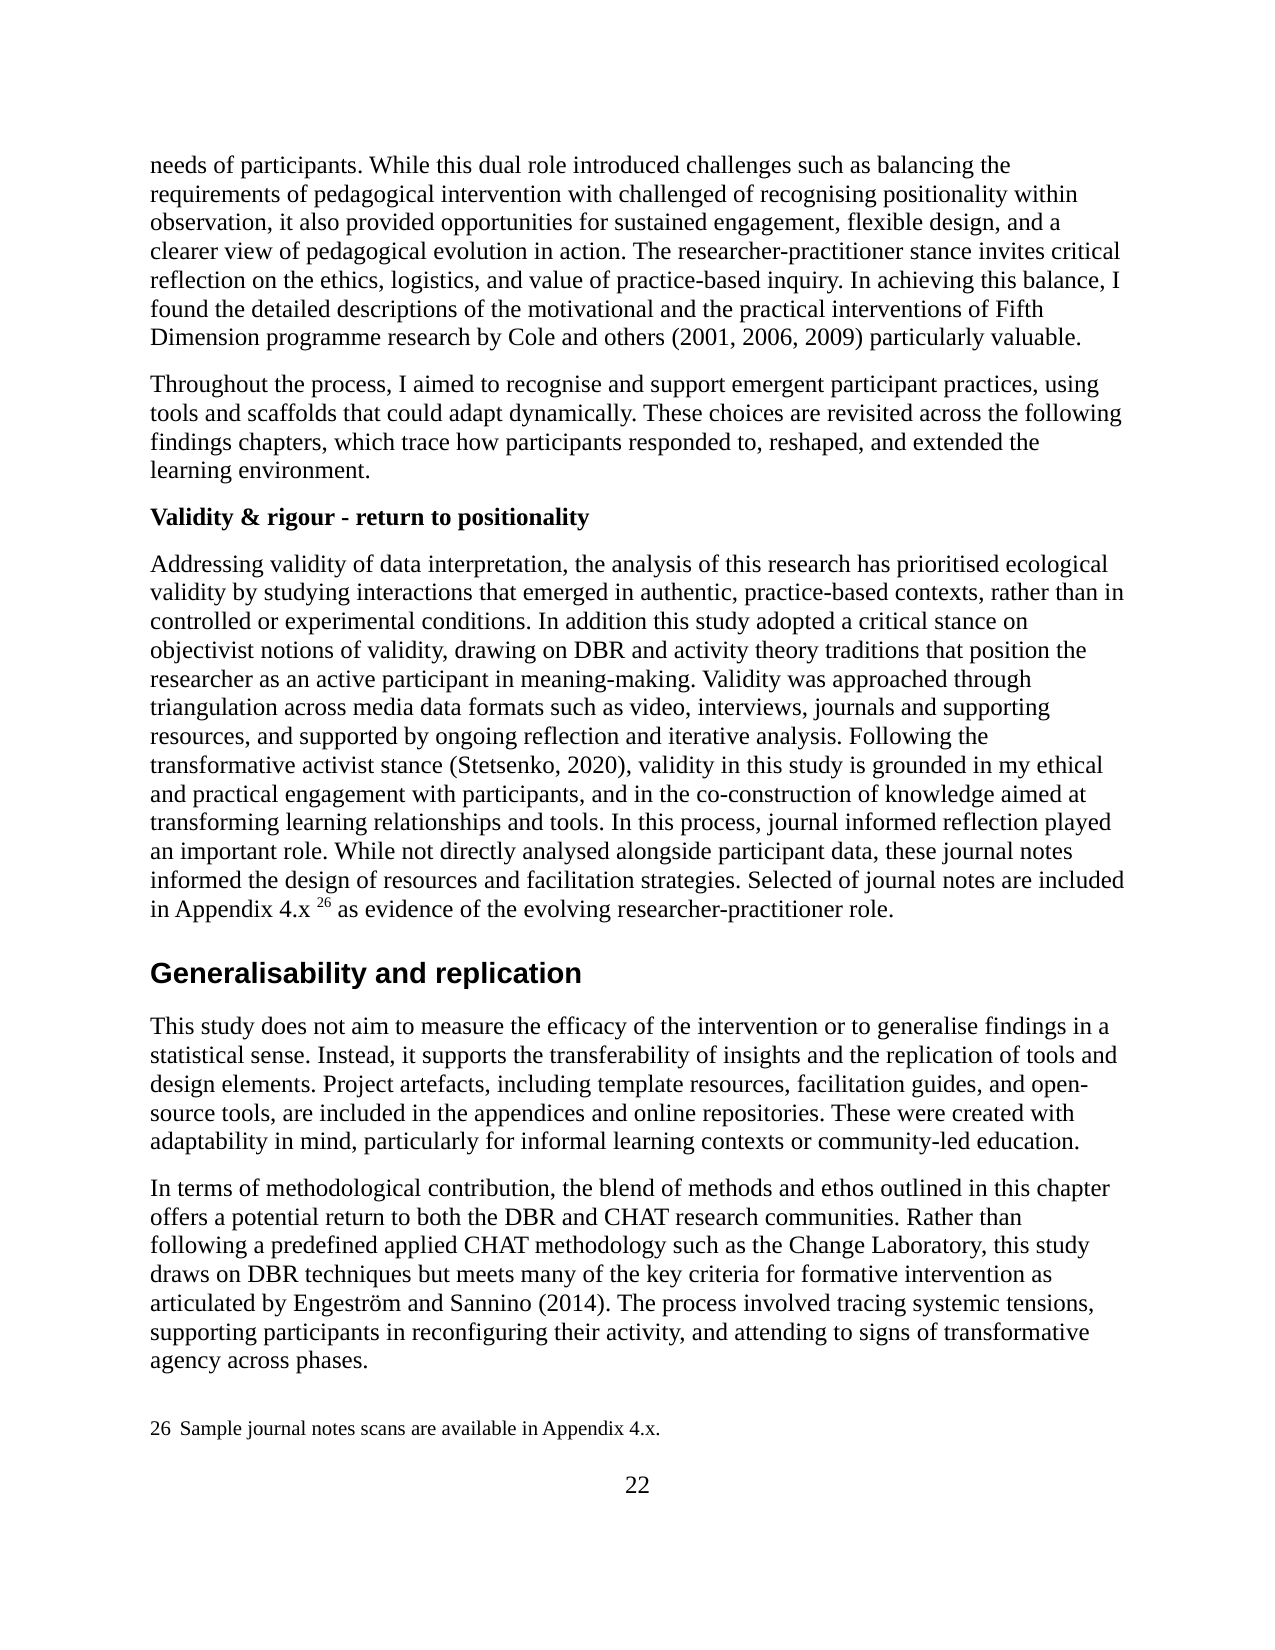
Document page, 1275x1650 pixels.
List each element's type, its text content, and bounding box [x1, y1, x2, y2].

text This study does not aim to measure the efficacy of the intervention or to generalise findings in a statistical sense. Instead, it supports the transferability of insights and the replication of tools and design elements. Project artefacts, including template resources, facilitation guides, and open-source tools, are included in the appendices and online repositories. These were created with adaptability in mind, particularly for informal learning contexts or community-led education. [150, 1011, 1125, 1155]
text Throughout the process, I aimed to recognise and support emergent participant practices, using tools and scaffolds that could adapt dynamically. These choices are revisited across the following findings chapters, which trace how participants responded to, reshaped, and extended the learning environment. [150, 369, 1125, 484]
text Validity & rigour - return to positionality [150, 502, 1125, 531]
text needs of participants. While this dual role introduced challenges such as balancing the requirements of pedagogical intervention with challenged of recognising positionality within observation, it also provided opportunities for sustained engagement, flexible design, and a clearer view of pedagogical evolution in action. The researcher-practitioner stance invites critical reflection on the ethics, logistics, and value of practice-based inquiry. In achieving this balance, I found the detailed descriptions of the motivational and the practical interventions of Fifth Dimension programme research by Cole and others (2001, 2006, 2009) particularly valuable. [150, 150, 1125, 351]
subtitle Generalisability and replication [150, 956, 1125, 990]
text Sample journal notes scans are available in Appendix 4.x. [150, 1416, 1125, 1440]
text Addressing validity of data interpretation, the analysis of this research has prioritised ecological validity by studying interactions that emerged in authentic, practice-based contexts, rather than in controlled or experimental conditions. In addition this study adopted a critical stance on objectivist notions of validity, drawing on DBR and activity theory traditions that position the researcher as an active participant in meaning-making. Validity was approached through triangulation across media data formats such as video, interviews, journals and supporting resources, and supported by ongoing reflection and iterative analysis. Following the transformative activist stance (Stetsenko, 2020), validity in this study is grounded in my ethical and practical engagement with participants, and in the co-construction of knowledge aimed at transforming learning relationships and tools. In this process, journal informed reflection played an important role. While not directly analysed alongside participant data, these journal notes informed the design of resources and facilitation strategies. Selected of journal notes are included in Appendix 4.x as evidence of the evolving researcher-practitioner role. [150, 549, 1125, 922]
text In terms of methodological contribution, the blend of methods and ethos outlined in this chapter offers a potential return to both the DBR and CHAT research communities. Rather than following a predefined applied CHAT methodology such as the Change Laboratory, this study draws on DBR techniques but meets many of the key criteria for formative intervention as articulated by Engeström and Sannino (2014). The process involved tracing systemic tensions, supporting participants in reconfiguring their activity, and attending to signs of transformative agency across phases. [150, 1173, 1125, 1374]
